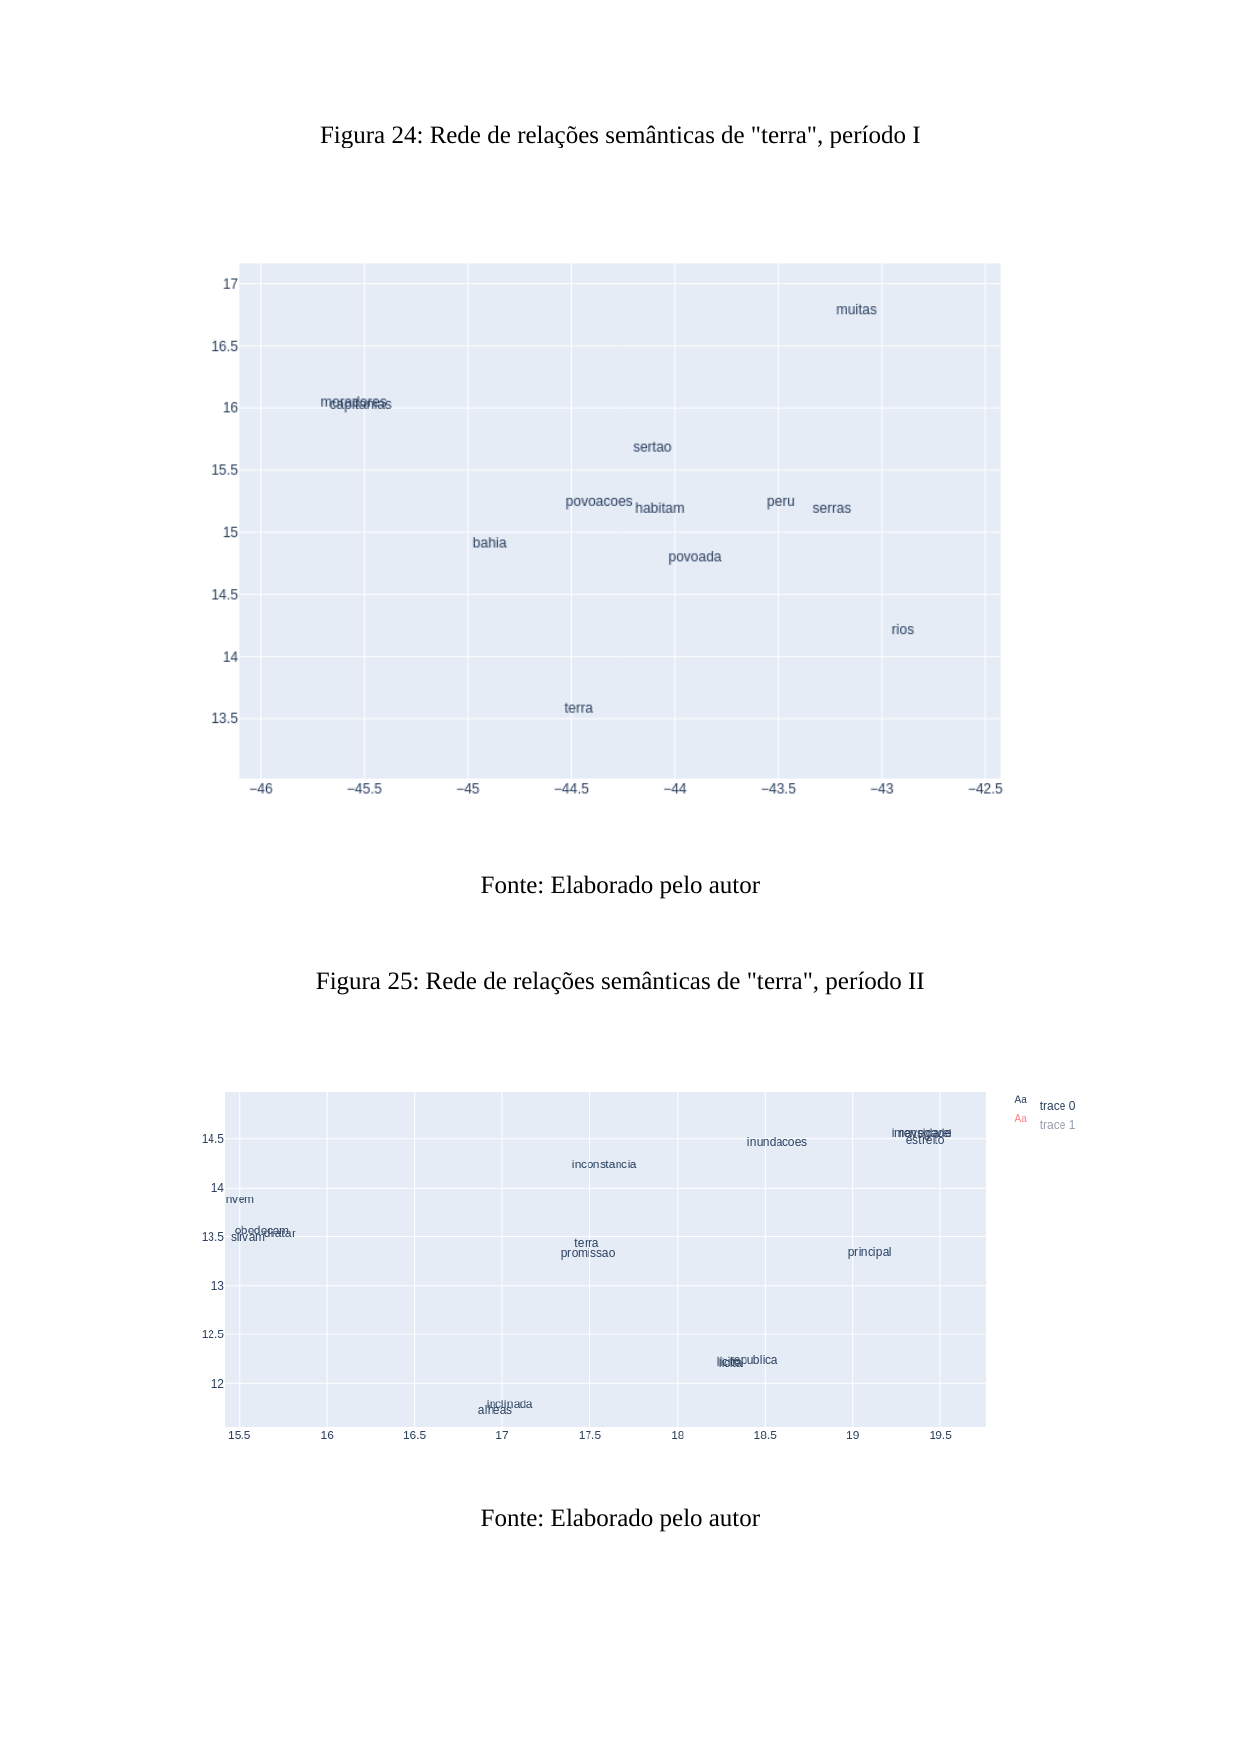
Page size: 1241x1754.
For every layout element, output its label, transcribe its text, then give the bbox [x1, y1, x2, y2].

text Figura 24: Rede de relações semânticas de "terra", período I [148, 120, 1093, 148]
picture [147, 148, 1093, 871]
text Fonte: Elaborado pelo autor [148, 871, 1093, 899]
picture [147, 995, 1093, 1504]
text Figura 25: Rede de relações semânticas de "terra", período II [148, 966, 1093, 995]
text Fonte: Elaborado pelo autor [148, 1504, 1093, 1532]
